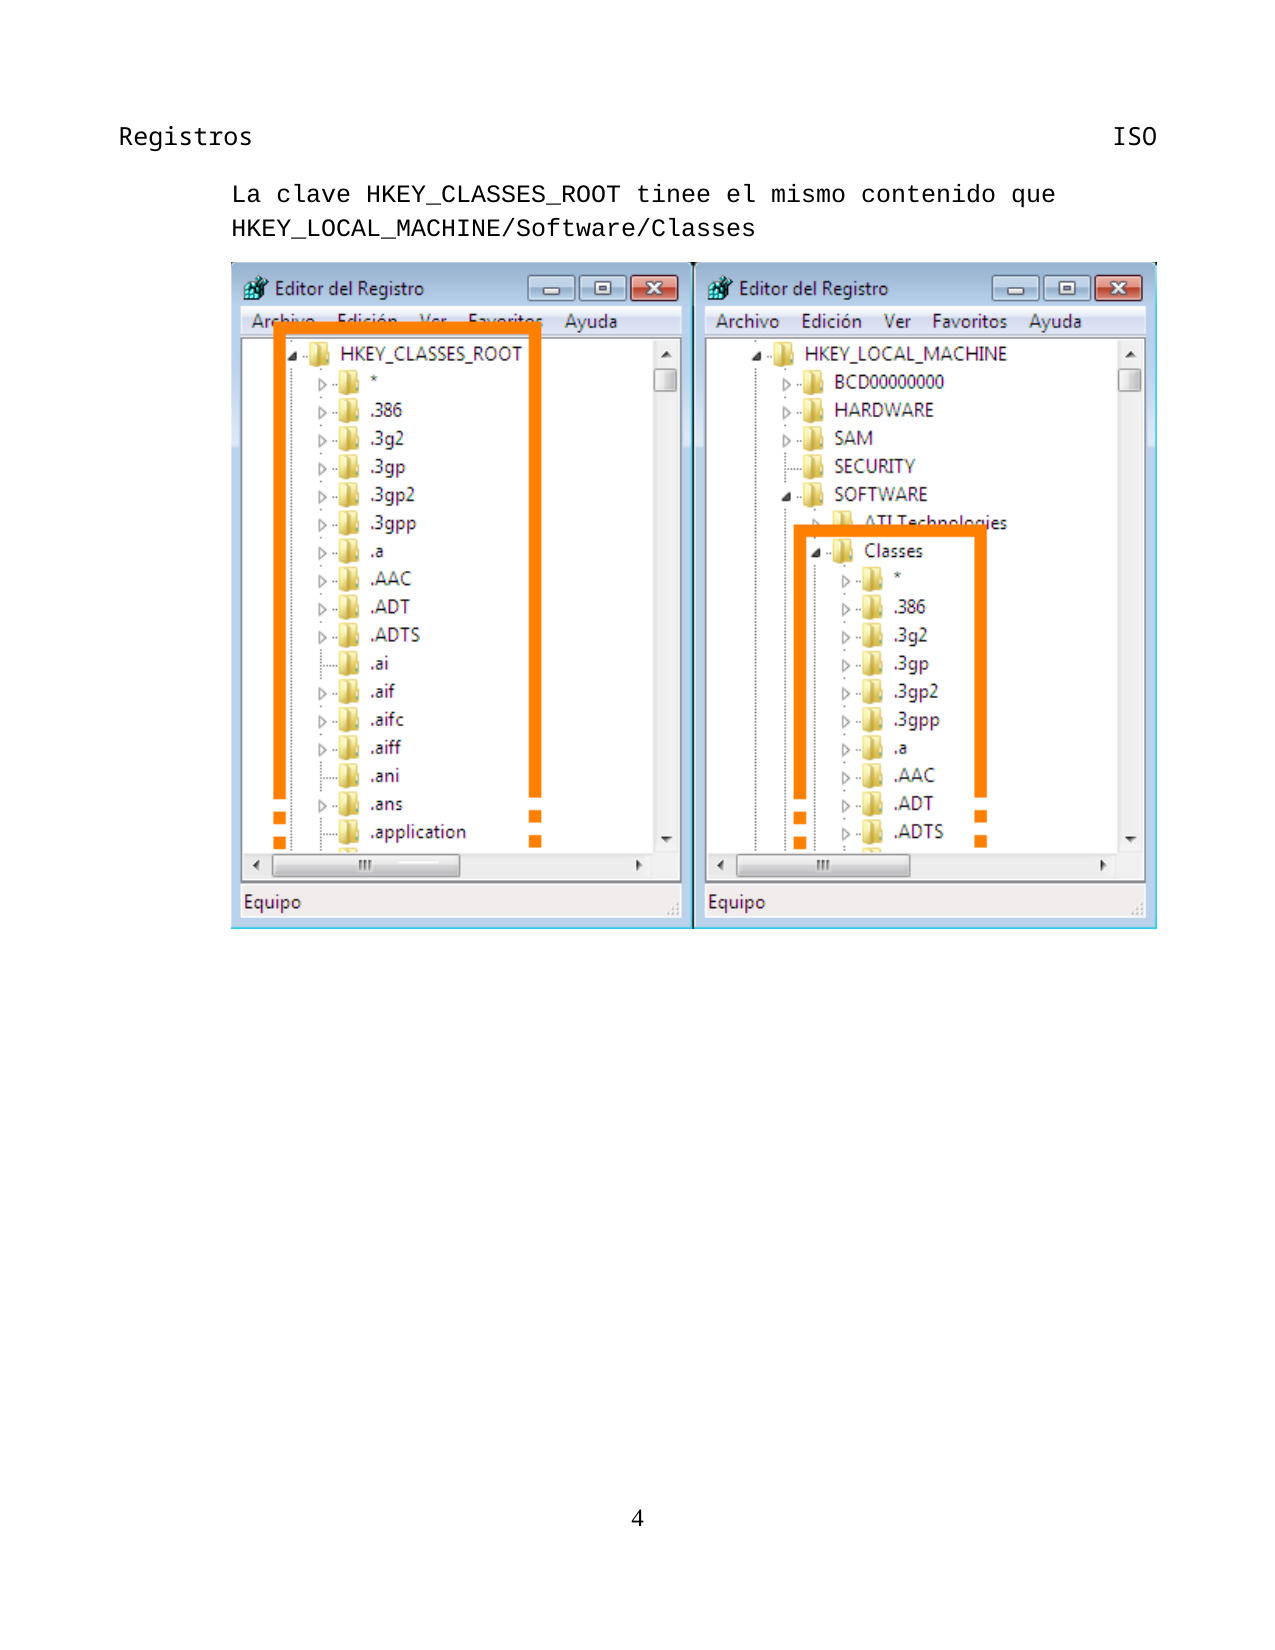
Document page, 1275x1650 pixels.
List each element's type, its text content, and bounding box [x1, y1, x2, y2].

text La clave HKEY_CLASSES_ROOT tinee el mismo contenido que HKEY_LOCAL_MACHINE/Software/Classes [231, 182, 1157, 244]
picture [231, 262, 1157, 929]
